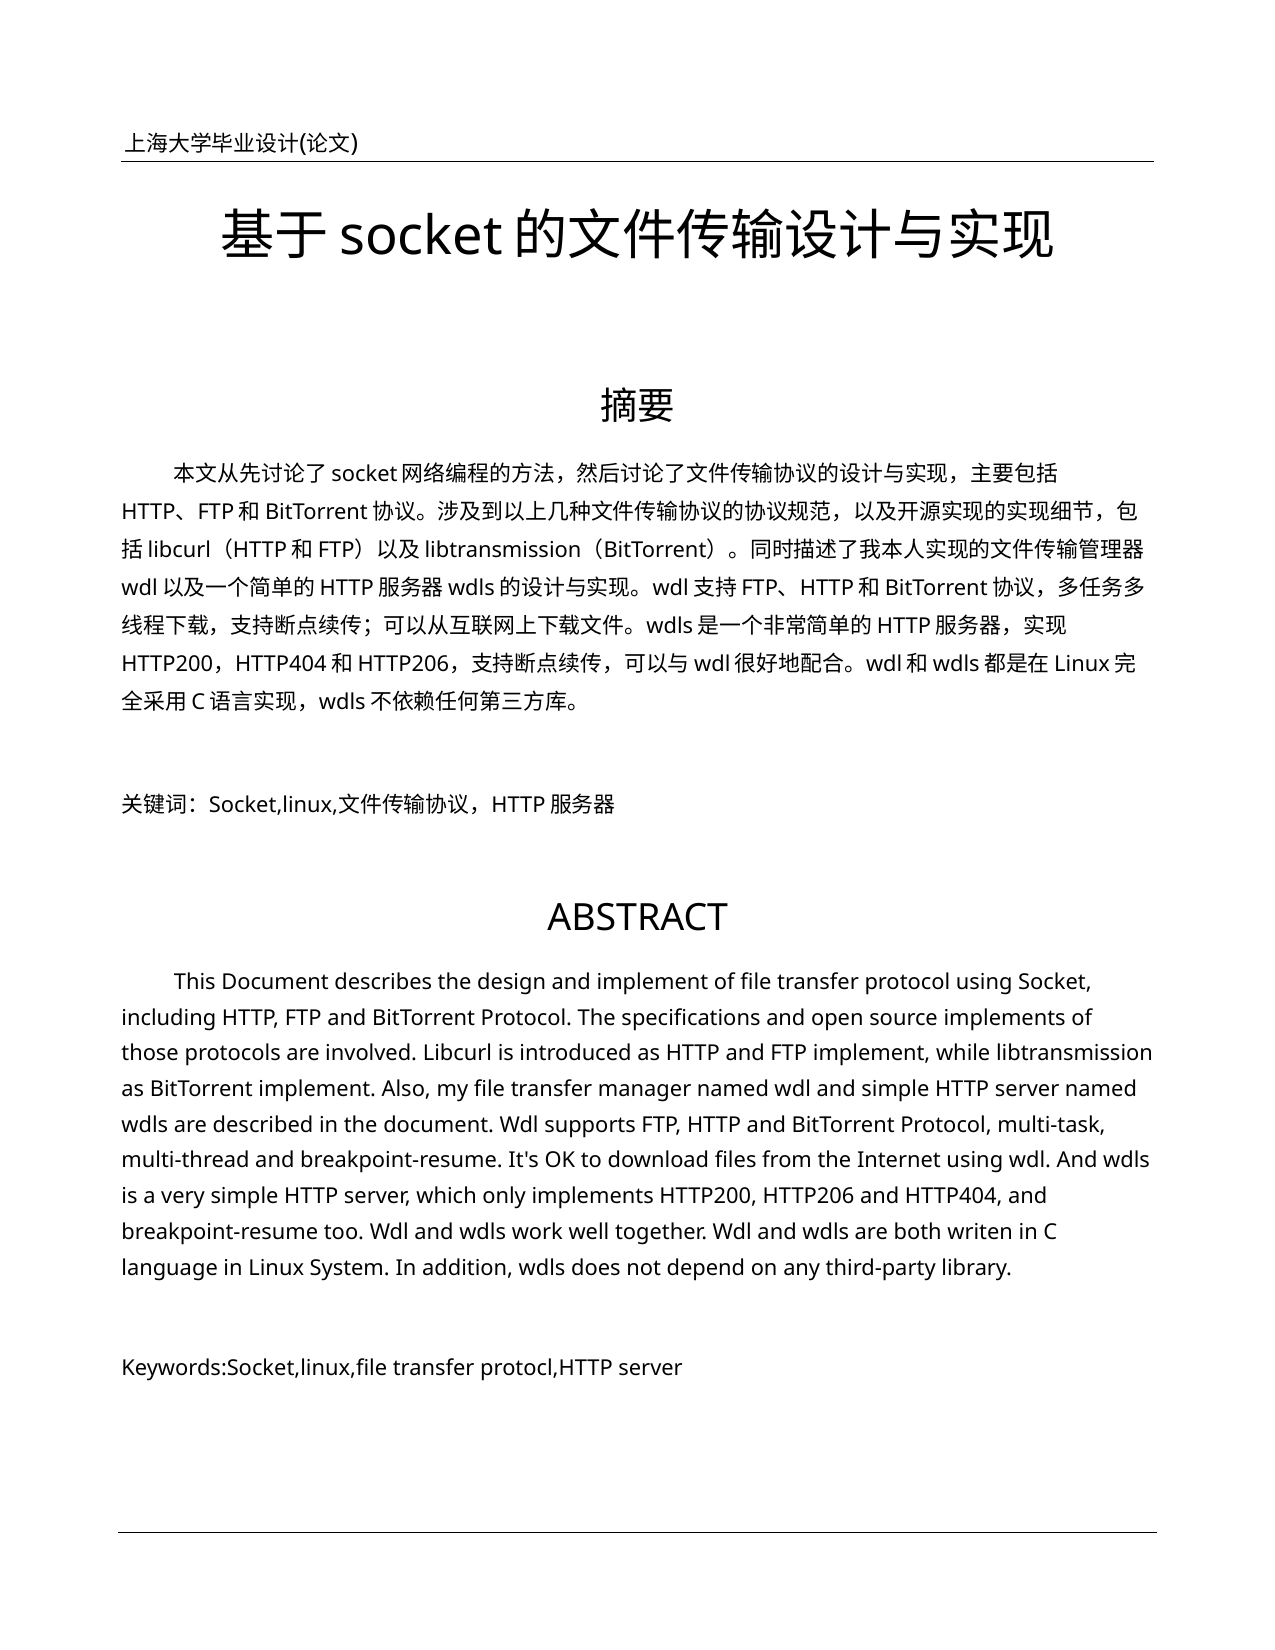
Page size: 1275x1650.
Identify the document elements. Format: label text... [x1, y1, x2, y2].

text 摘要 [121, 376, 1154, 430]
text 本文从先讨论了socket网络编程的方法，然后讨论了文件传输协议的设计与实现，主要包括HTTP、FTP和BitTorrent协议。涉及到以上几种文件传输协议的协议规范，以及开源实现的实现细节，包括libcurl（HTTP和FTP）以及libtransmission（BitTorrent）。同时描述了我本人实现的文件传输管理器wdl以及一个简单的HTTP服务器wdls的设计与实现。wdl支持FTP、HTTP和BitTorrent协议，多任务多线程下载，支持断点续传；可以从互联网上下载文件。wdls是一个非常简单的HTTP服务器，实现HTTP200，HTTP404和HTTP206，支持断点续传，可以与wdl很好地配合。wdl和wdls都是在Linux完全采用C语言实现，wdls不依赖任何第三方库。 [121, 456, 1154, 716]
text Keywords:Socket,linux,file transfer protocl,HTTP server [121, 1352, 1154, 1382]
text 基于socket的文件传输设计与实现 [121, 191, 1154, 270]
text ABSTRACT [121, 890, 1154, 941]
text 关键词：Socket,linux,文件传输协议，HTTP服务器 [121, 787, 1154, 819]
text This Document describes the design and implement of file transfer protocol using Socket, including HTTP, FTP and BitTorrent Protocol. The specifications and open source implements of those protocols are involved. Libcurl is introduced as HTTP and FTP implement, while libtransmission as BitTorrent implement. Also, my file transfer manager named wdl and simple HTTP server named wdls are described in the document. Wdl supports FTP, HTTP and BitTorrent Protocol, multi-task, multi-thread and breakpoint-resume. It's OK to download files from the Internet using wdl. And wdls is a very simple HTTP server, which only implements HTTP200, HTTP206 and HTTP404, and breakpoint-resume too. Wdl and wdls work well together. Wdl and wdls are both writen in C language in Linux System. In addition, wdls does not depend on any third-party library. [121, 966, 1154, 1281]
